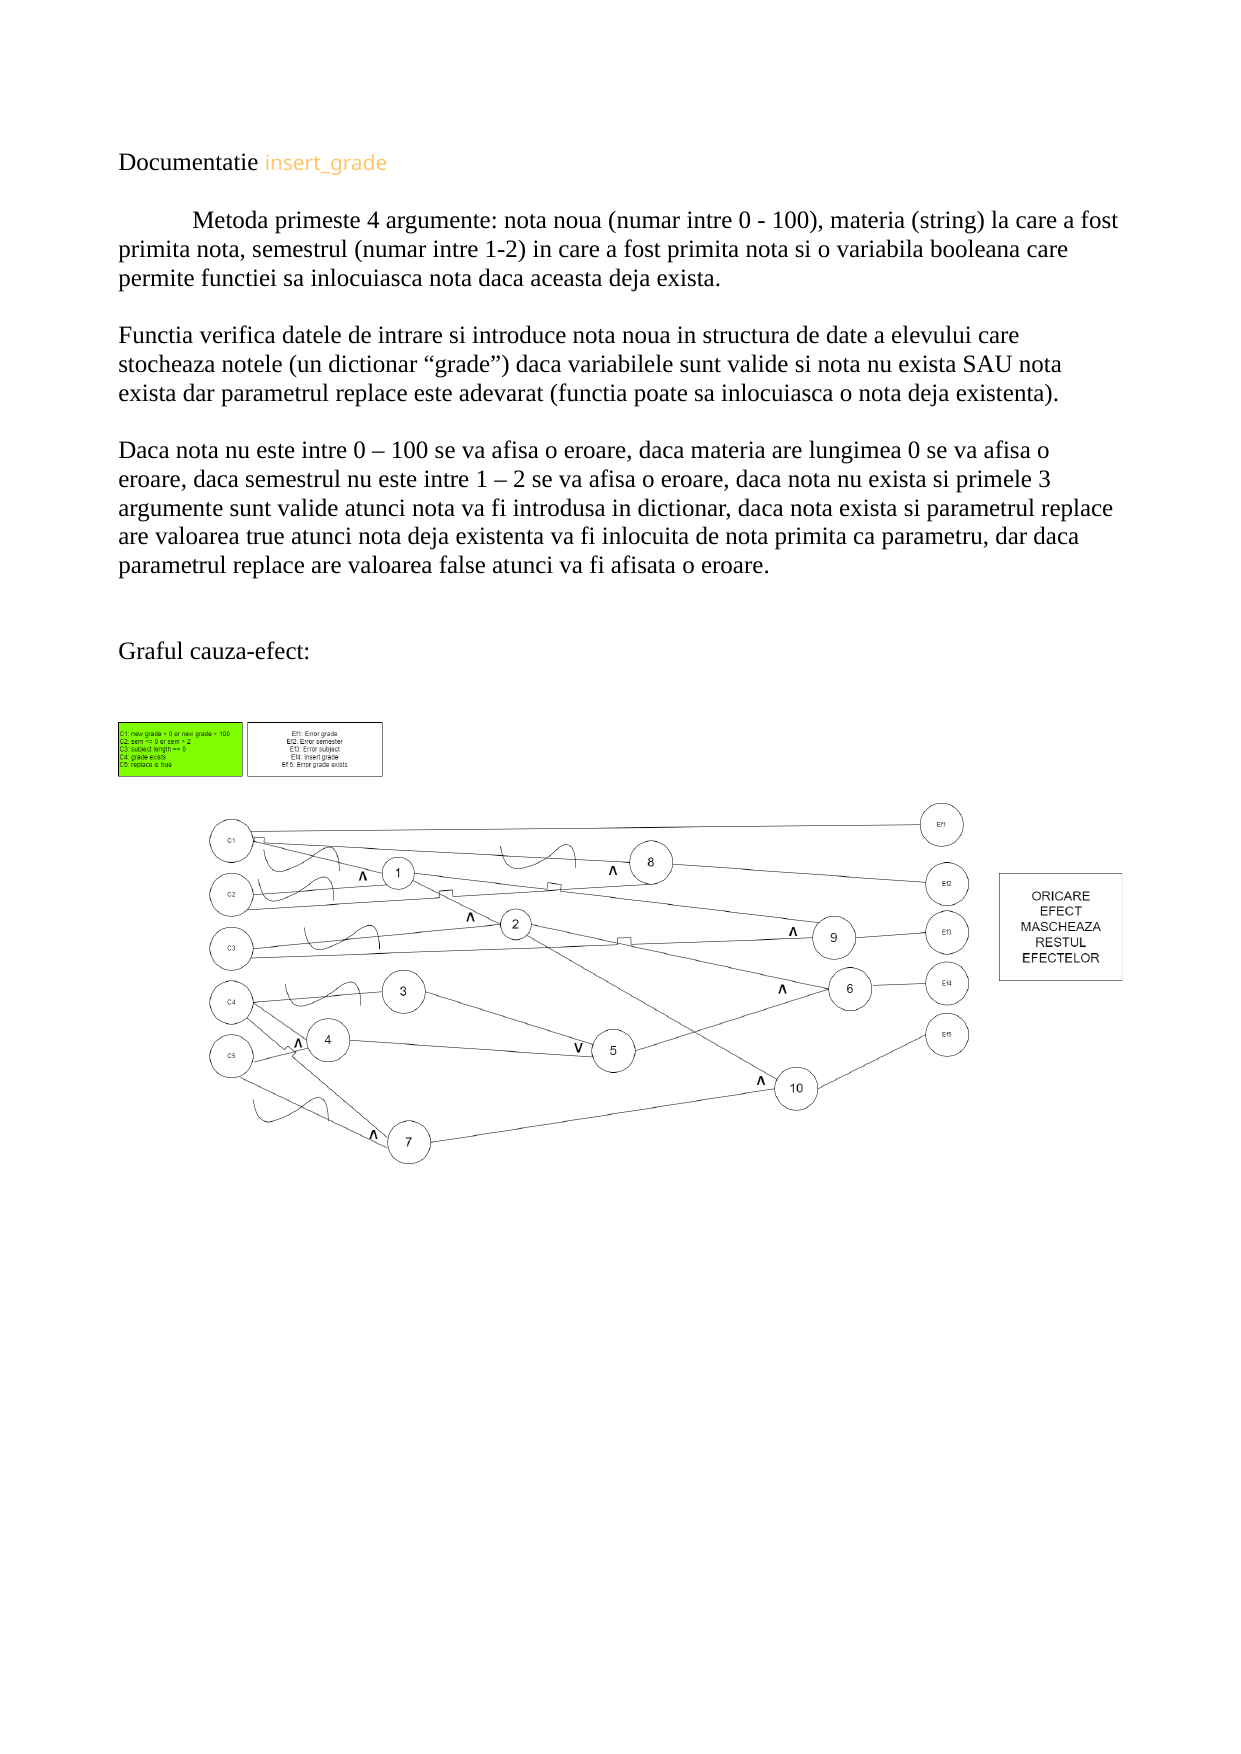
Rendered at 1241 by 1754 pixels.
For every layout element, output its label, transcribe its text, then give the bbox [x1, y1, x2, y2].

picture [118, 722, 1123, 1164]
text Functia verifica datele de intrare si introduce nota noua in structura de date a elevului care stocheaza notele (un dictionar “grade”) daca variabilele sunt valide si nota nu exista SAU nota exista dar parametrul replace este adevarat (functia poate sa inlocuiasca o nota deja existenta). [118, 320, 1122, 406]
text [118, 1250, 1122, 1595]
text Metoda primeste 4 argumente: nota noua (numar intre 0 - 100), materia (string) la care a fost primita nota, semestrul (numar intre 1-2) in care a fost primita nota si o variabila booleana care permite functiei sa inlocuiasca nota daca aceasta deja exista. [118, 176, 1122, 291]
text Documentatie insert_grade [118, 118, 1122, 176]
text Daca nota nu este intre 0 – 100 se va afisa o eroare, daca materia are lungimea 0 se va afisa o eroare, daca semestrul nu este intre 1 – 2 se va afisa o eroare, daca nota nu exista si primele 3 argumente sunt valide atunci nota va fi introdusa in dictionar, daca nota exista si parametrul replace are valoarea true atunci nota deja existenta va fi inlocuita de nota primita ca parametru, dar daca parametrul replace are valoarea false atunci va fi afisata o eroare. Graful cauza-efect: [118, 435, 1122, 722]
